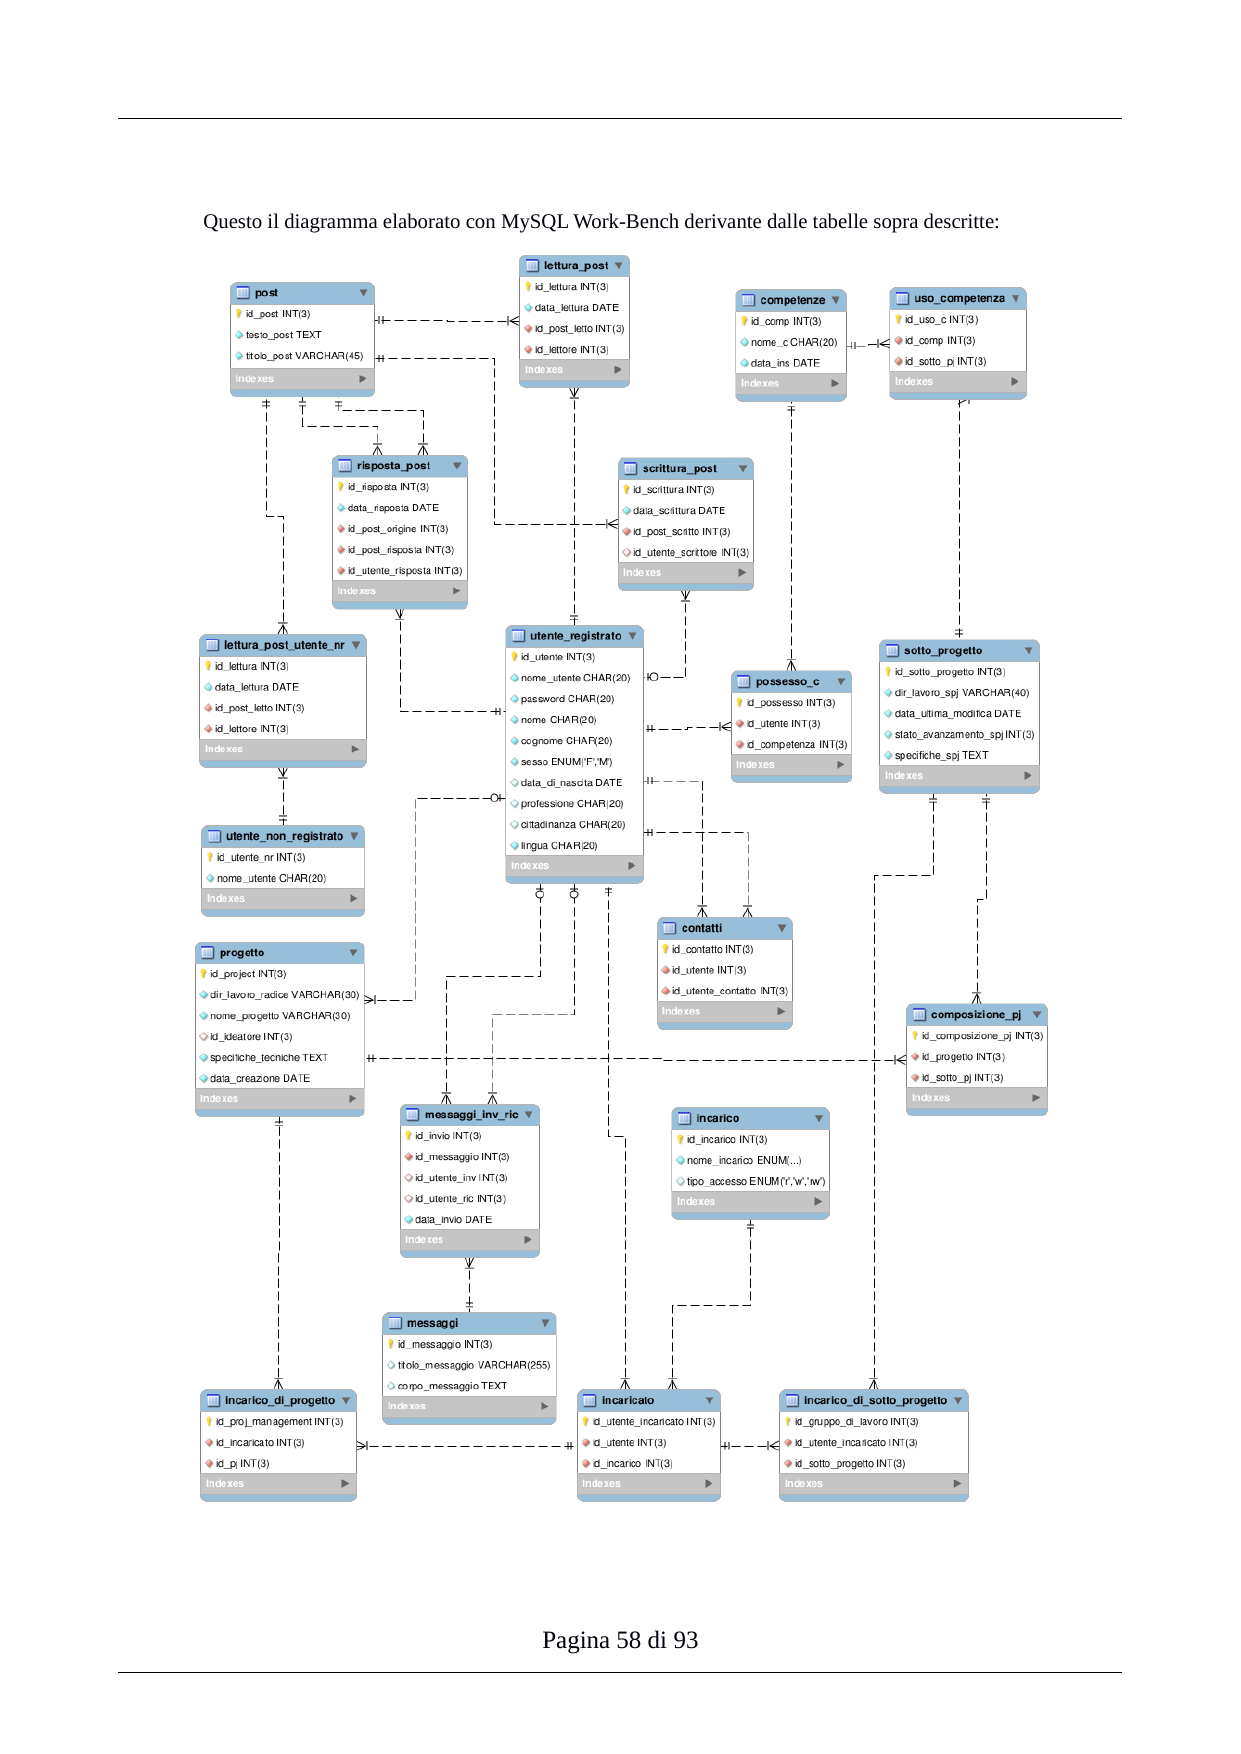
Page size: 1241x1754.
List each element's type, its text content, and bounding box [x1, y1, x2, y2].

picture [185, 246, 1056, 1510]
list Questo il diagramma elaborato con MySQL Work-Bench derivante dalle tabelle sopra descritte: [166, 209, 1119, 233]
